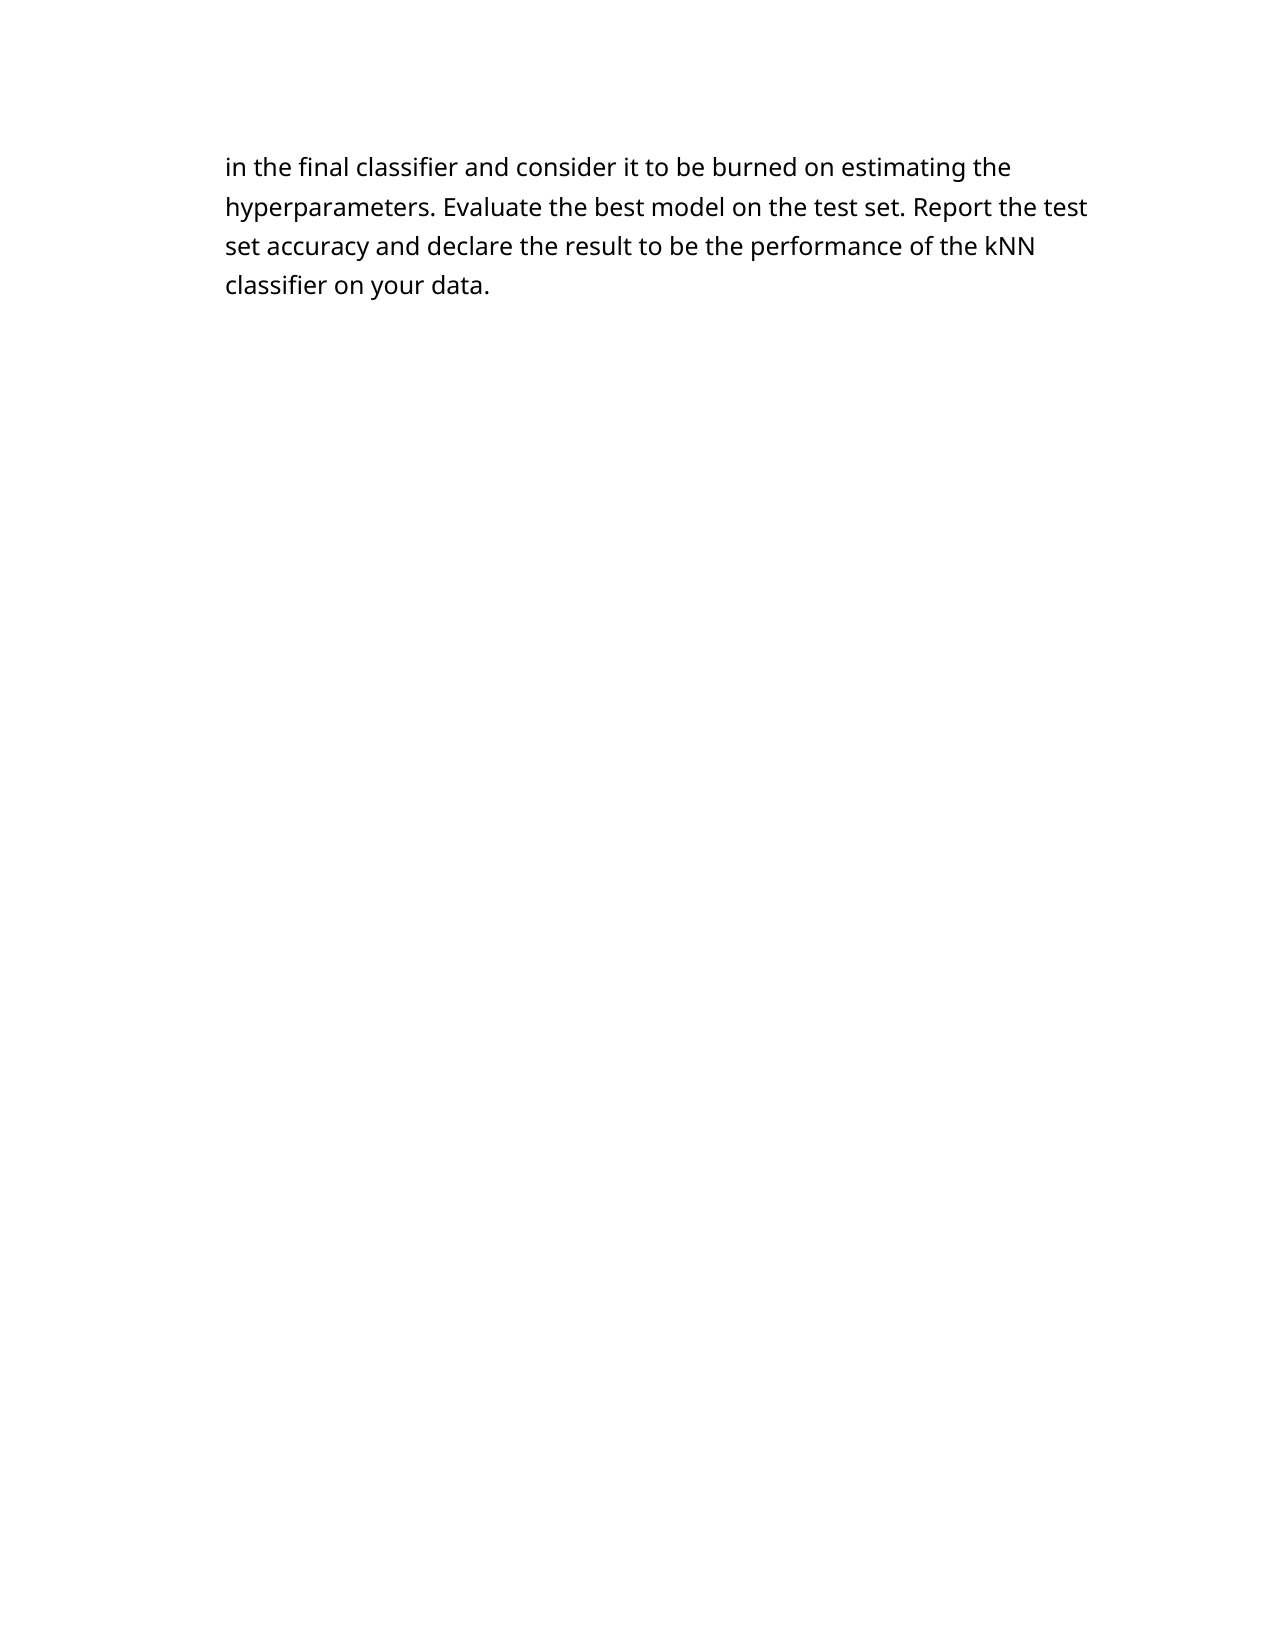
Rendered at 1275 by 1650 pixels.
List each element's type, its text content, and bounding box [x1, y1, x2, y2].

list in the final classifier and consider it to be burned on estimating the hyperparameters. Evaluate the best model on the test set. Report the test set accuracy and declare the result to be the performance of the kNN classifier on your data. [187, 150, 1125, 302]
